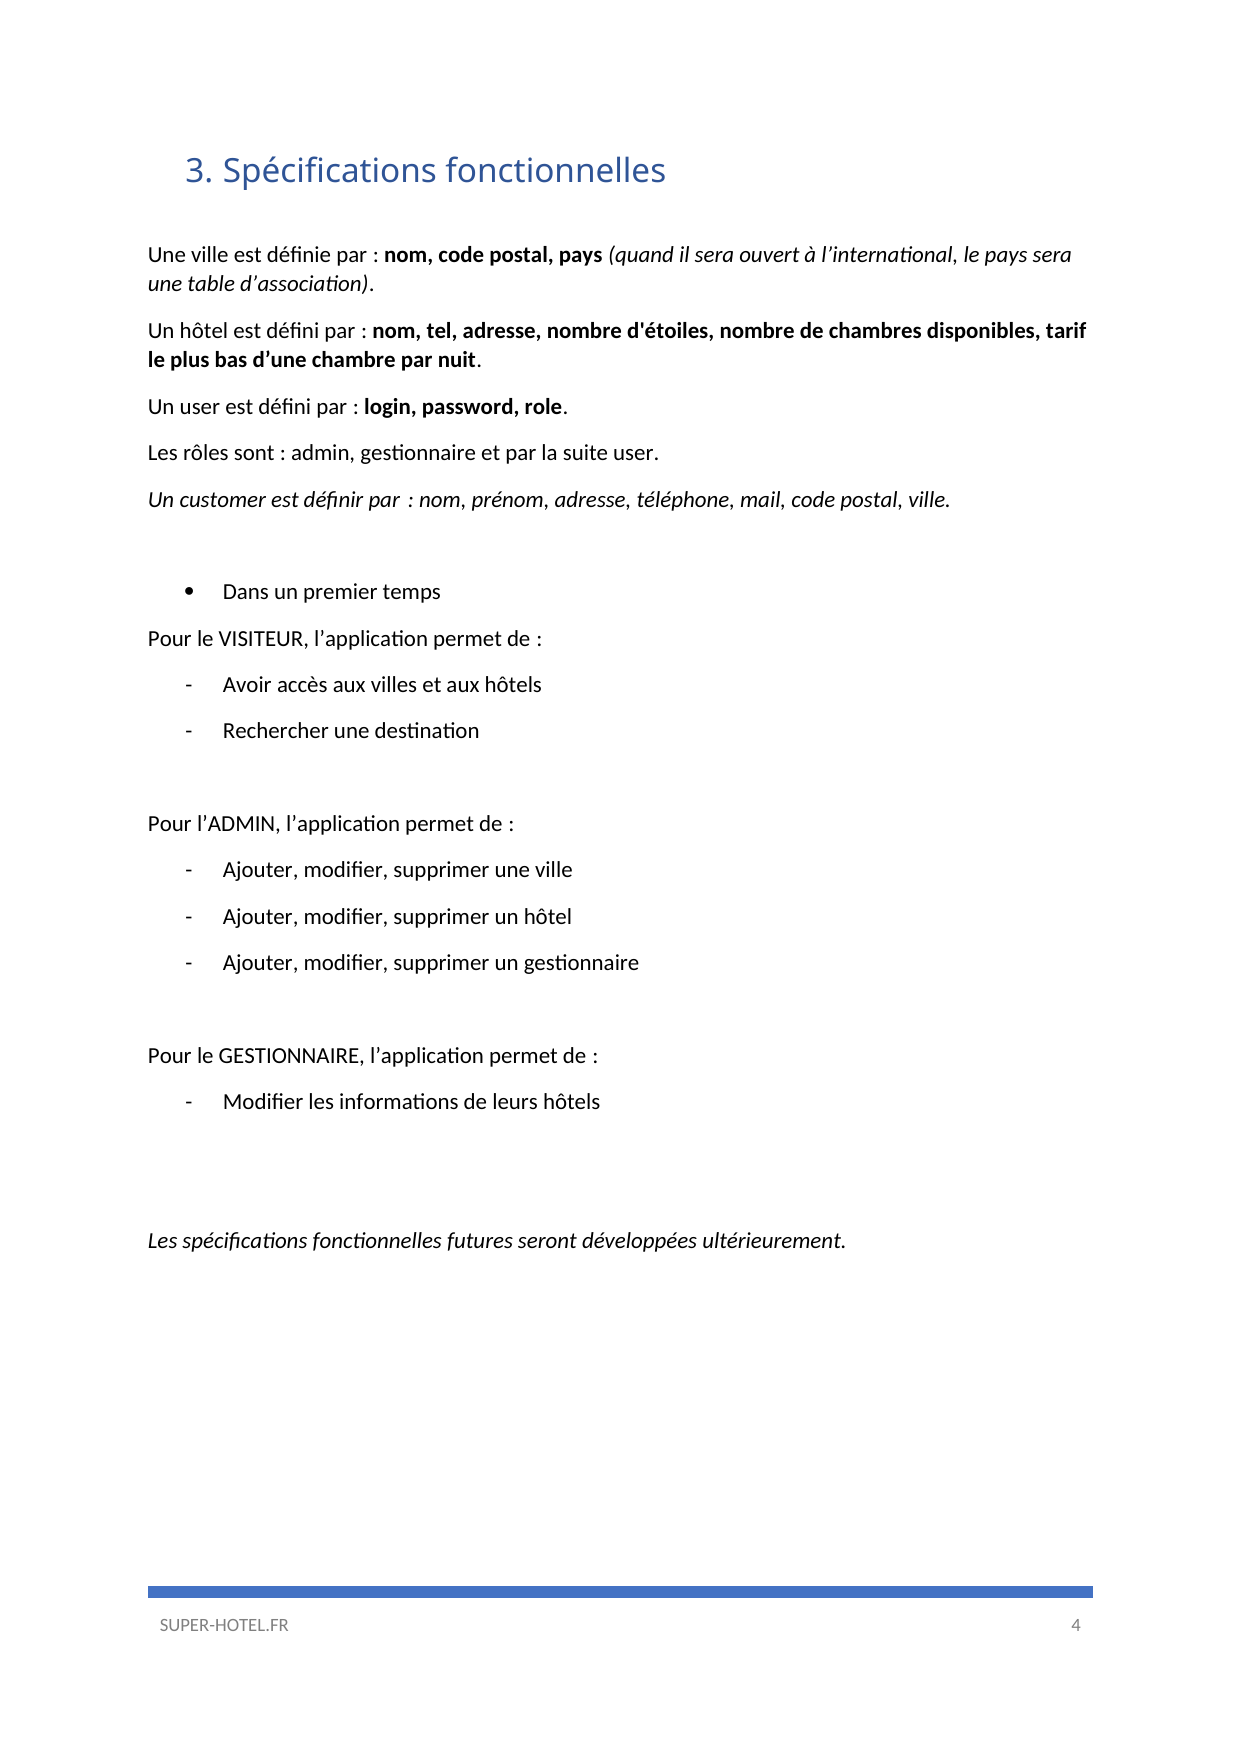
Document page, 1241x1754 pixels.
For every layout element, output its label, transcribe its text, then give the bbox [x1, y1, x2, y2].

list Spécifications fonctionnelles [185, 146, 1093, 192]
text Un hôtel est défini par : nom, tel, adresse, nombre d'étoiles, nombre de chambres disponibles, tarif le plus bas d’une chambre par nuit. [148, 316, 1093, 374]
list Ajouter, modifier, supprimer un gestionnaire [185, 948, 1093, 976]
text Les rôles sont : admin, gestionnaire et par la suite user. [148, 438, 1093, 466]
text Pour le VISITEUR, l’application permet de : [148, 624, 1093, 652]
list Modifier les informations de leurs hôtels [185, 1087, 1093, 1115]
list Dans un premier temps [185, 577, 1093, 605]
list Ajouter, modifier, supprimer un hôtel [185, 902, 1093, 930]
text Une ville est définie par : nom, code postal, pays (quand il sera ouvert à l’international, le pays sera une table d’association). [148, 240, 1093, 298]
text Les spécifications fonctionnelles futures seront développées ultérieurement. [148, 1226, 1093, 1254]
list Rechercher une destination [185, 716, 1093, 744]
text Un user est défini par : login, password, role. [148, 392, 1093, 420]
text Un customer est définir par : nom, prénom, adresse, téléphone, mail, code postal, ville. [148, 485, 1093, 513]
text Pour l’ADMIN, l’application permet de : [148, 809, 1093, 837]
list Avoir accès aux villes et aux hôtels [185, 670, 1093, 698]
text Pour le GESTIONNAIRE, l’application permet de : [148, 1041, 1093, 1069]
list Ajouter, modifier, supprimer une ville [185, 856, 1093, 883]
